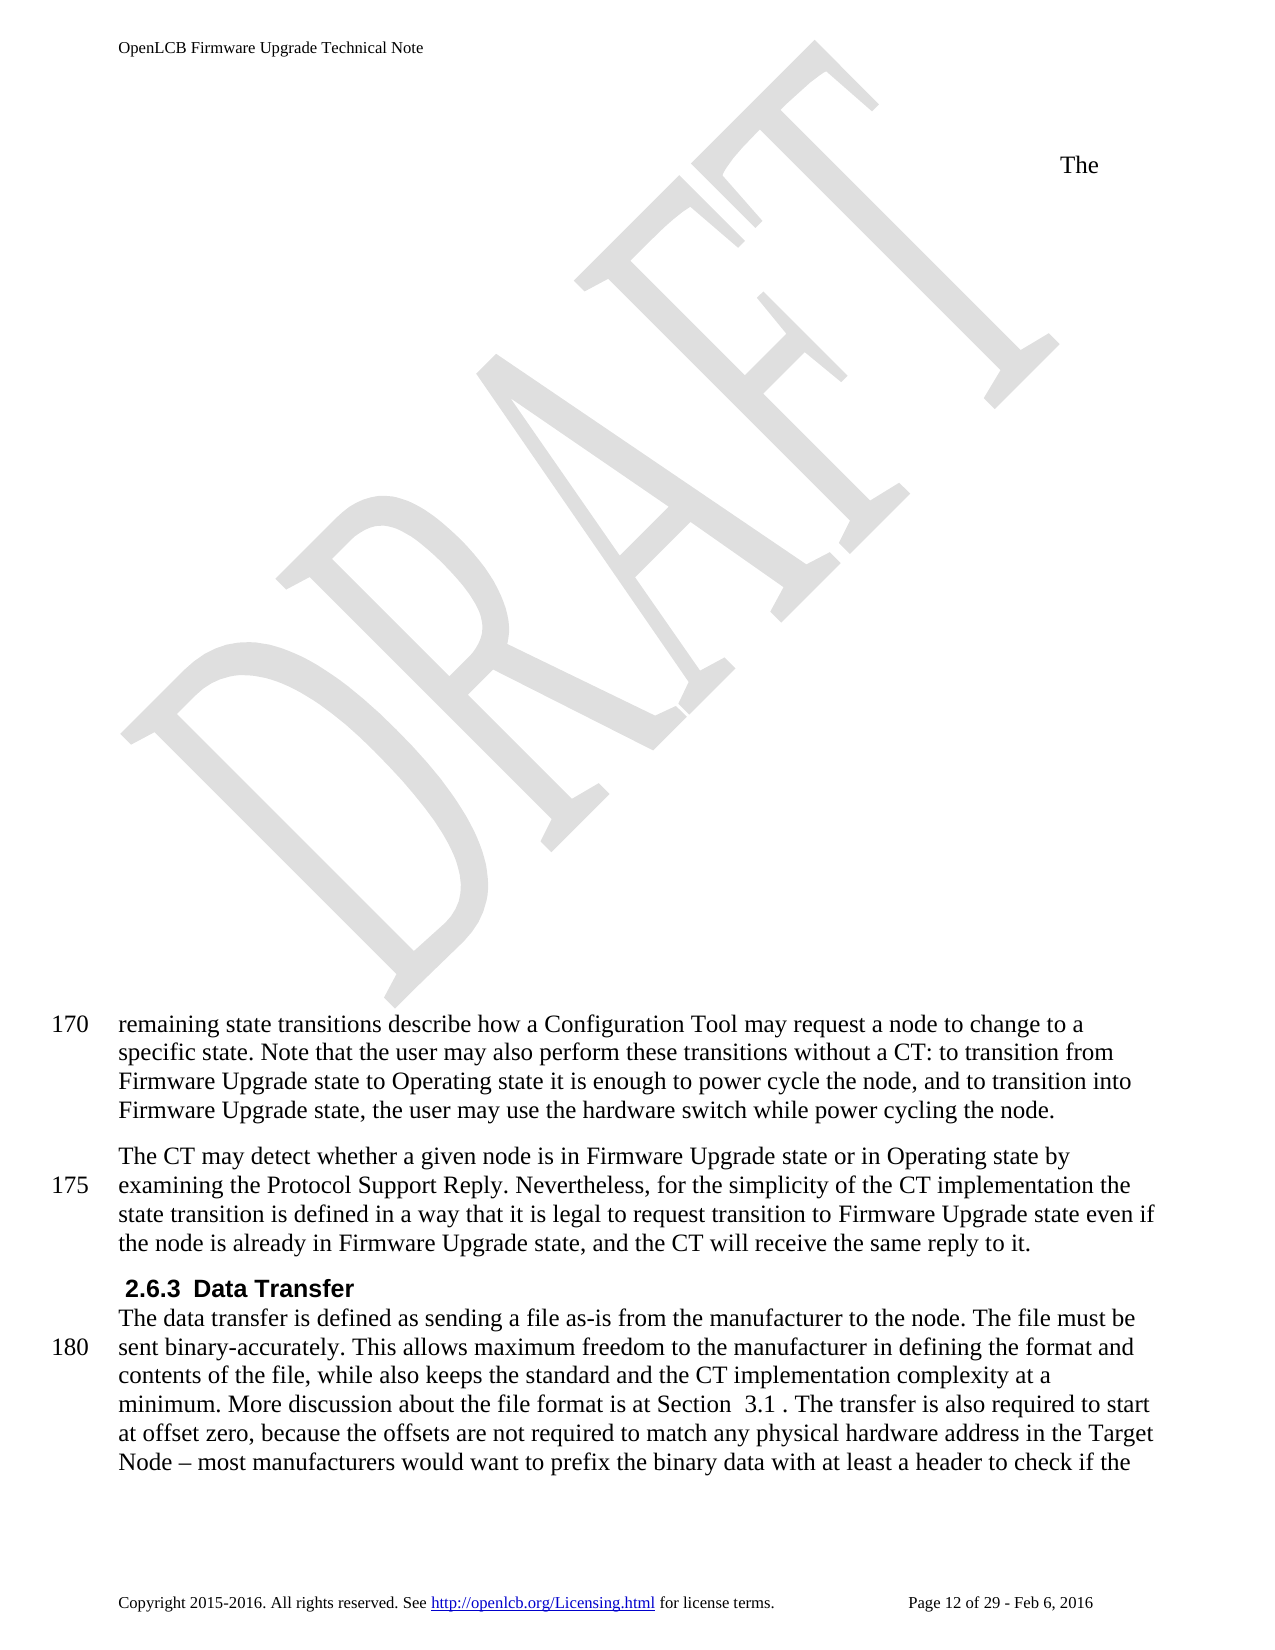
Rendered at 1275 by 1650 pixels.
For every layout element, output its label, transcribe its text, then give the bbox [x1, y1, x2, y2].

text The remaining state transitions describe how a Configuration Tool may request a node to change to a specific state. Note that the user may also perform these transitions without a CT: to transition from Firmware Upgrade state to Operating state it is enough to power cycle the node, and to transition into Firmware Upgrade state, the user may use the hardware switch while power cycling the node. [118, 150, 1157, 1124]
text The data transfer is defined as sending a file as-is from the manufacturer to the node. The file must be sent binary-accurately. This allows maximum freedom to the manufacturer in defining the format and contents of the file, while also keeps the standard and the CT implementation complexity at a minimum. More discussion about the file format is at Section 3.1. The transfer is also required to start at offset zero, because the offsets are not required to match any physical hardware address in the Target Node – most manufacturers would want to prefix the binary data with at least a header to check if the [118, 1303, 1157, 1475]
subtitle Data Transfer [118, 1274, 1157, 1303]
text The CT may detect whether a given node is in Firmware Upgrade state or in Operating state by examining the Protocol Support Reply. Nevertheless, for the simplicity of the CT implementation the state transition is defined in a way that it is legal to request transition to Firmware Upgrade state even if the node is already in Firmware Upgrade state, and the CT will receive the same reply to it. [118, 1141, 1157, 1256]
